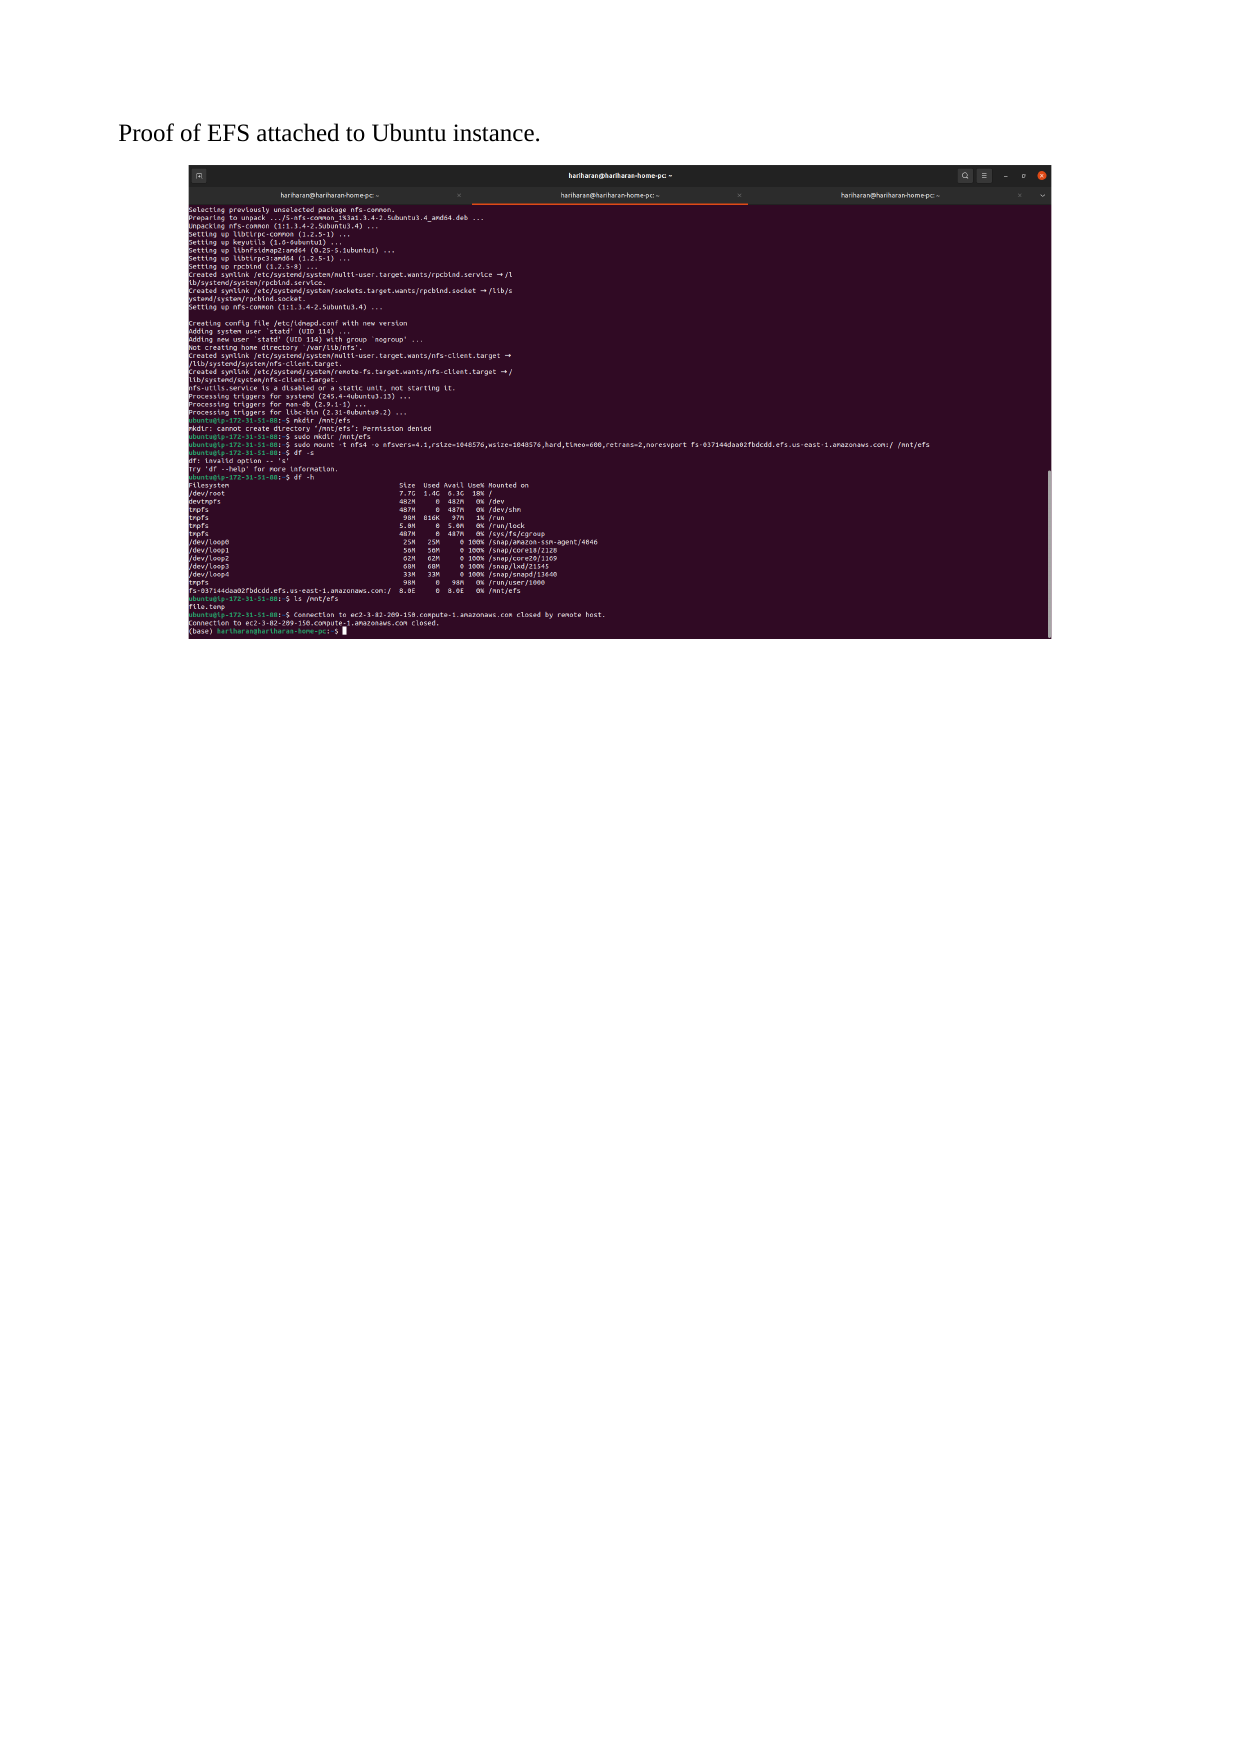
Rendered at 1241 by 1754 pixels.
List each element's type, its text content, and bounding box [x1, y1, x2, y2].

text Proof of EFS attached to Ubuntu instance. [118, 118, 1122, 147]
picture [188, 165, 1052, 639]
